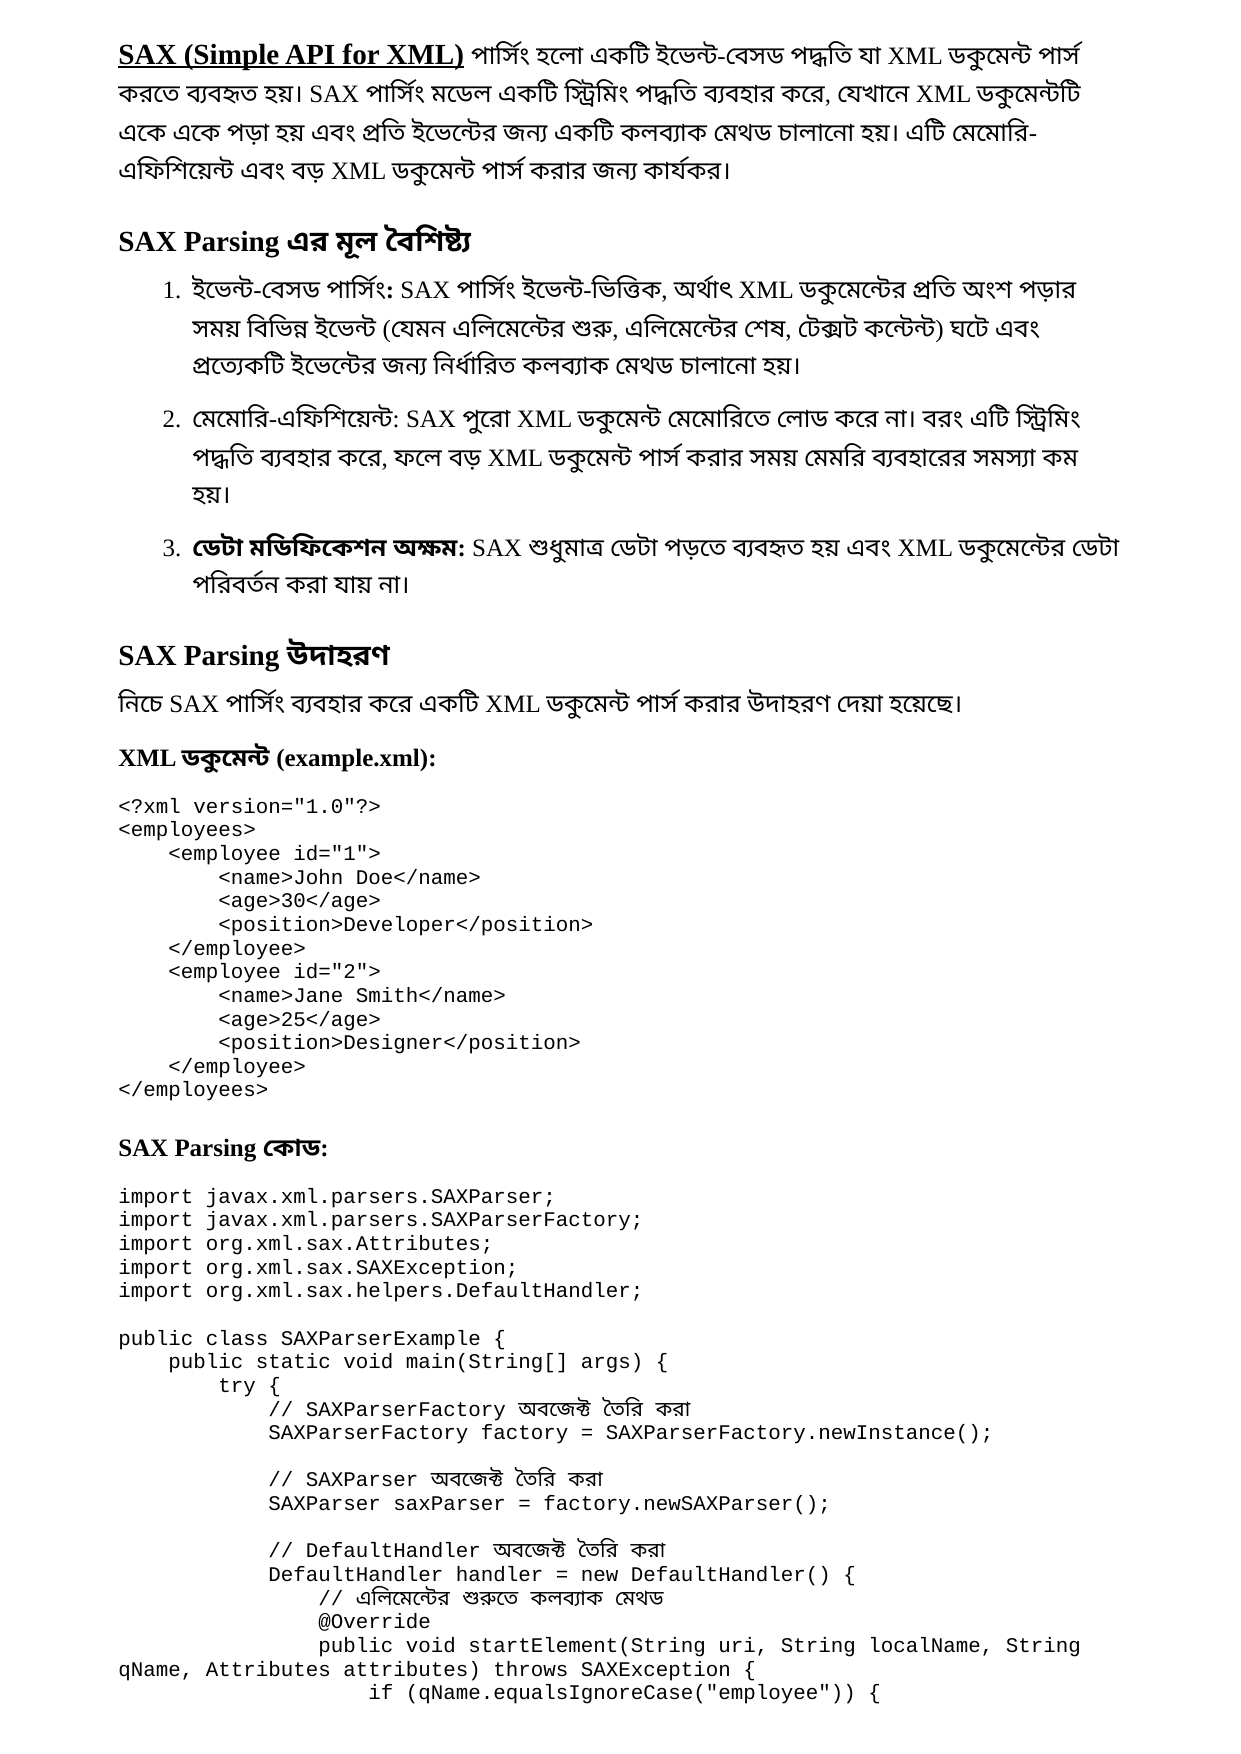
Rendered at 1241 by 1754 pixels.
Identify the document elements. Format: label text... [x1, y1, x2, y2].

text import org.xml.sax.Attributes; [118, 1233, 1122, 1257]
subtitle SAX Parsing উদাহরণ [118, 638, 1122, 677]
text <age>25</age> [118, 1008, 1122, 1032]
text try { [118, 1375, 1122, 1398]
text import javax.xml.parsers.SAXParserFactory; [118, 1209, 1122, 1233]
text <?xml version="1.0"?> [118, 796, 1122, 819]
text public static void main(String[] args) { [118, 1351, 1122, 1375]
text <position>Developer</position> [118, 914, 1122, 938]
text SAXParserFactory factory = SAXParserFactory.newInstance(); [118, 1422, 1122, 1446]
text import javax.xml.parsers.SAXParser; [118, 1186, 1122, 1209]
list ডেটা মডিফিকেশন অক্ষম: SAX শুধুমাত্র ডেটা পড়তে ব্যবহৃত হয় এবং XML ডকুমেন্টের ডেটা পরিবর্তন করা যায় না। [162, 533, 1122, 604]
text public class SAXParserExample { [118, 1328, 1122, 1351]
text // SAXParser অবজেক্ট তৈরি করা [118, 1469, 1122, 1493]
text // SAXParserFactory অবজেক্ট তৈরি করা [118, 1398, 1122, 1422]
text <position>Designer</position> [118, 1032, 1122, 1056]
text নিচে SAX পার্সিং ব্যবহার করে একটি XML ডকুমেন্ট পার্স করার উদাহরণ দেয়া হয়েছে। [118, 689, 1122, 723]
text <age>30</age> [118, 890, 1122, 914]
text <employees> [118, 819, 1122, 843]
text public void startElement(String uri, String localName, String qName, Attributes attributes) throws SAXException { [118, 1635, 1122, 1682]
text import org.xml.sax.helpers.DefaultHandler; [118, 1280, 1122, 1304]
text DefaultHandler handler = new DefaultHandler() { [118, 1564, 1122, 1588]
list ইভেন্ট-বেসড পার্সিং: SAX পার্সিং ইভেন্ট-ভিত্তিক, অর্থাৎ XML ডকুমেন্টের প্রতি অংশ পড়ার সময় বিভিন্ন ইভেন্ট (যেমন এলিমেন্টের শুরু, এলিমেন্টের শেষ, টেক্সট কন্টেন্ট) ঘটে এবং প্রত্যেকটি ইভেন্টের জন্য নির্ধারিত কলব্যাক মেথড চালানো হয়। [162, 276, 1122, 385]
text if (qName.equalsIgnoreCase("employee")) { [118, 1682, 1122, 1706]
subtitle SAX Parsing এর মূল বৈশিষ্ট্য [118, 224, 1122, 263]
text import org.xml.sax.SAXException; [118, 1257, 1122, 1280]
text <employee id="1"> [118, 843, 1122, 867]
text // এলিমেন্টের শুরুতে কলব্যাক মেথড [118, 1588, 1122, 1611]
text // DefaultHandler অবজেক্ট তৈরি করা [118, 1540, 1122, 1564]
text <name>John Doe</name> [118, 867, 1122, 890]
text SAX Parsing কোড: [118, 1133, 1122, 1166]
text @Override [118, 1611, 1122, 1635]
text </employee> [118, 938, 1122, 961]
text <name>Jane Smith</name> [118, 985, 1122, 1008]
text </employees> [118, 1079, 1122, 1103]
text SAX (Simple API for XML) পার্সিং হলো একটি ইভেন্ট-বেসড পদ্ধতি যা XML ডকুমেন্ট পার্স করতে ব্যবহৃত হয়। SAX পার্সিং মডেল একটি স্ট্রিমিং পদ্ধতি ব্যবহার করে, যেখানে XML ডকুমেন্টটি একে একে পড়া হয় এবং প্রতি ইভেন্টের জন্য একটি কলব্যাক মেথড চালানো হয়। এটি মেমোরি-এফিশিয়েন্ট এবং বড় XML ডকুমেন্ট পার্স করার জন্য কার্যকর। [118, 37, 1122, 190]
text SAXParser saxParser = factory.newSAXParser(); [118, 1493, 1122, 1517]
text </employee> [118, 1056, 1122, 1079]
text <employee id="2"> [118, 961, 1122, 985]
text XML ডকুমেন্ট (example.xml): [118, 743, 1122, 776]
list মেমোরি-এফিশিয়েন্ট: SAX পুরো XML ডকুমেন্ট মেমোরিতে লোড করে না। বরং এটি স্ট্রিমিং পদ্ধতি ব্যবহার করে, ফলে বড় XML ডকুমেন্ট পার্স করার সময় মেমরি ব্যবহারের সমস্যা কম হয়। [162, 404, 1122, 513]
